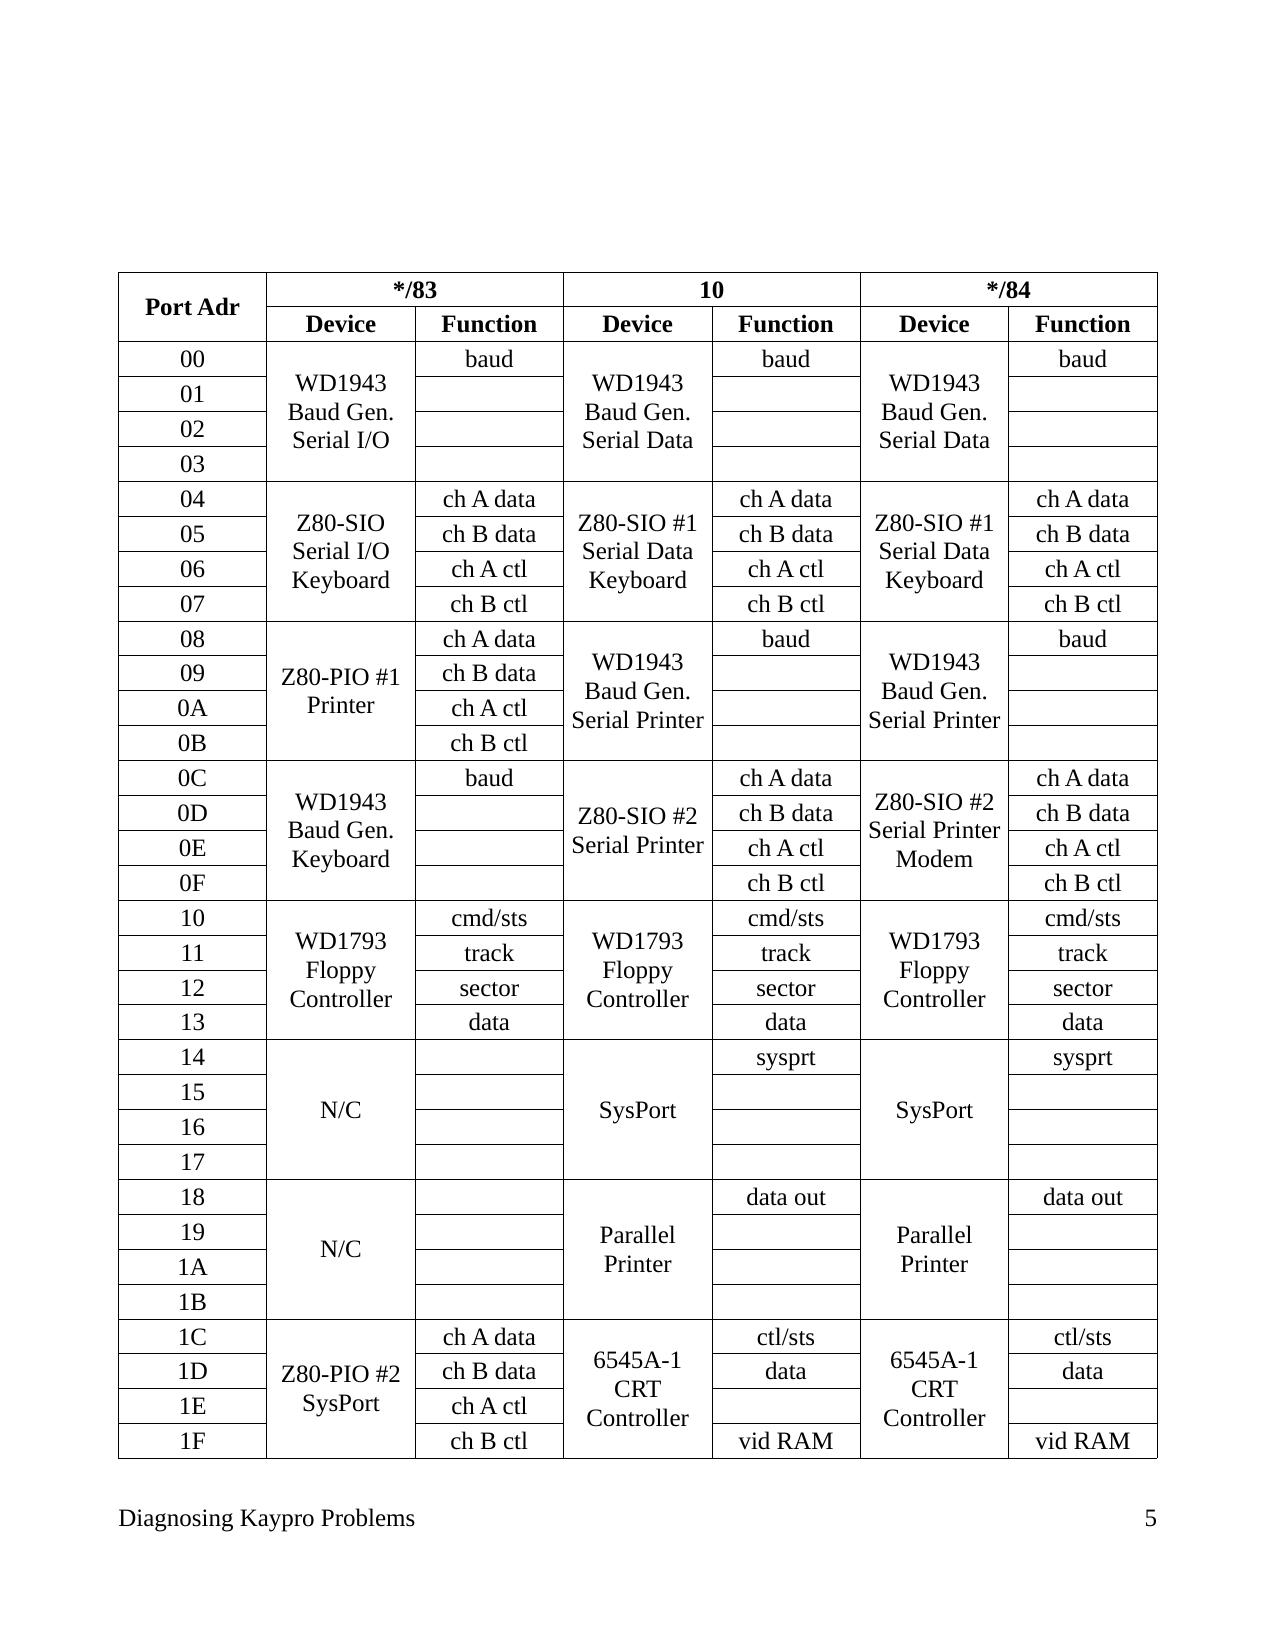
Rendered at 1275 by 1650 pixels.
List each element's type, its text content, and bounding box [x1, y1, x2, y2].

table_cell 1C [119, 1320, 266, 1353]
table_cell 1A [119, 1250, 266, 1283]
table_cell 03 [119, 447, 266, 481]
table_cell [1009, 656, 1157, 690]
table_cell ch A ctl [1009, 831, 1157, 865]
table_cell ch B data [416, 656, 563, 690]
table_cell [416, 1040, 563, 1074]
table_cell [416, 1215, 563, 1249]
table_cell ch A data [713, 482, 860, 516]
table_cell Z80-PIO #2 SysPort [267, 1320, 415, 1458]
table_cell ch B ctl [1009, 866, 1157, 900]
table_cell baud [1009, 342, 1157, 376]
table_cell N/C [267, 1040, 415, 1179]
table_cell ch B data [713, 796, 860, 830]
table_cell track [1009, 936, 1157, 969]
table_cell Function [713, 307, 860, 341]
table_cell 01 [119, 377, 266, 411]
table_cell [713, 656, 860, 690]
table_cell [1009, 1145, 1157, 1179]
table_cell 09 [119, 656, 266, 690]
table_cell cmd/sts [1009, 901, 1157, 934]
table_cell ch B data [713, 517, 860, 551]
table_cell ch B data [416, 517, 563, 551]
table_cell [1009, 1075, 1157, 1109]
table_cell [1009, 1389, 1157, 1423]
table_cell ctl/sts [713, 1320, 860, 1353]
table_cell [416, 377, 563, 411]
table_cell ch A ctl [416, 552, 563, 586]
table_cell ch A data [713, 761, 860, 795]
table_cell [416, 1145, 563, 1179]
table_cell baud [416, 761, 563, 795]
table_cell ch A data [1009, 761, 1157, 795]
table_cell 05 [119, 517, 266, 551]
table_cell 0C [119, 761, 266, 795]
table_cell ch A ctl [1009, 552, 1157, 586]
table_cell Function [416, 307, 563, 341]
table_cell 1B [119, 1285, 266, 1318]
table_cell Device [267, 307, 415, 341]
table_cell sysprt [713, 1040, 860, 1074]
table_cell 04 [119, 482, 266, 516]
table_cell data out [1009, 1180, 1157, 1214]
table_cell baud [713, 622, 860, 655]
table_cell WD1793 Floppy Controller [267, 901, 415, 1039]
table_cell 08 [119, 622, 266, 655]
table_cell WD1943 Baud Gen. Serial Data [564, 342, 712, 481]
table_cell [416, 796, 563, 830]
table_cell 16 [119, 1110, 266, 1144]
table_cell track [416, 936, 563, 969]
table_cell Z80-SIO #2 Serial Printer [564, 761, 712, 900]
table_cell [416, 412, 563, 446]
table_header */83 [267, 273, 563, 306]
table_cell vid RAM [713, 1424, 860, 1458]
table_cell [416, 831, 563, 865]
table_cell data [416, 1005, 563, 1039]
table_cell 0A [119, 691, 266, 725]
table_cell SysPort [564, 1040, 712, 1179]
table_cell [713, 1215, 860, 1249]
table_cell [1009, 726, 1157, 760]
table_header */84 [861, 273, 1157, 306]
table_cell ch B ctl [713, 866, 860, 900]
table_cell ch A ctl [713, 552, 860, 586]
table_cell 0E [119, 831, 266, 865]
table_cell ch B data [1009, 517, 1157, 551]
table_cell ch B ctl [713, 587, 860, 621]
table_cell [713, 1285, 860, 1318]
table_cell [416, 1250, 563, 1283]
table_cell 10 [119, 901, 266, 934]
table_cell 13 [119, 1005, 266, 1039]
table_cell 02 [119, 412, 266, 446]
table_cell [713, 1075, 860, 1109]
table_cell data [1009, 1005, 1157, 1039]
table_cell [416, 1110, 563, 1144]
table_cell ch A data [416, 1320, 563, 1353]
table_cell Z80-SIO #1 Serial Data Keyboard [861, 482, 1008, 621]
table_cell [1009, 691, 1157, 725]
table_cell ch A ctl [713, 831, 860, 865]
table_cell sector [416, 971, 563, 1004]
table_cell ch A data [416, 622, 563, 655]
table_cell [713, 1110, 860, 1144]
table_cell WD1943 Baud Gen. Serial Data [861, 342, 1008, 481]
table_cell Z80-PIO #1 Printer [267, 622, 415, 760]
table_cell 11 [119, 936, 266, 969]
table_cell data [713, 1354, 860, 1388]
table_cell 0D [119, 796, 266, 830]
table_cell [1009, 1250, 1157, 1283]
table_cell baud [1009, 622, 1157, 655]
table_cell WD1943 Baud Gen. Serial I/O [267, 342, 415, 481]
table_cell [416, 1180, 563, 1214]
table_cell 6545A-1 CRT Controller [564, 1320, 712, 1458]
table_cell 12 [119, 971, 266, 1004]
table_cell ch B ctl [416, 1424, 563, 1458]
table_cell 18 [119, 1180, 266, 1214]
table_cell ch A data [1009, 482, 1157, 516]
table_header Port Adr [119, 273, 266, 341]
table_cell track [713, 936, 860, 969]
table_cell 6545A-1 CRT Controller [861, 1320, 1008, 1458]
table_cell 14 [119, 1040, 266, 1074]
table_cell 17 [119, 1145, 266, 1179]
table_cell sector [713, 971, 860, 1004]
table_cell [713, 377, 860, 411]
table_cell WD1943 Baud Gen. Serial Printer [861, 622, 1008, 760]
table_cell Z80-SIO #1 Serial Data Keyboard [564, 482, 712, 621]
table_cell [713, 447, 860, 481]
table_cell [1009, 447, 1157, 481]
table_cell 06 [119, 552, 266, 586]
table_cell ch B data [1009, 796, 1157, 830]
table_cell 1E [119, 1389, 266, 1423]
table_cell WD1943 Baud Gen. Serial Printer [564, 622, 712, 760]
table_cell Parallel Printer [564, 1180, 712, 1318]
table_cell 0B [119, 726, 266, 760]
table_cell 1D [119, 1354, 266, 1388]
table_cell Function [1009, 307, 1157, 341]
table_cell ch B ctl [416, 726, 563, 760]
table_cell baud [416, 342, 563, 376]
table_cell [1009, 377, 1157, 411]
table_cell cmd/sts [416, 901, 563, 934]
table_cell ch B ctl [1009, 587, 1157, 621]
table_cell [713, 1145, 860, 1179]
table_cell [416, 866, 563, 900]
table_cell WD1793 Floppy Controller [564, 901, 712, 1039]
table_header 10 [564, 273, 860, 306]
table_cell Z80-SIO Serial I/O Keyboard [267, 482, 415, 621]
table_cell SysPort [861, 1040, 1008, 1179]
table_cell [713, 691, 860, 725]
table_cell data out [713, 1180, 860, 1214]
table_cell 19 [119, 1215, 266, 1249]
table_cell N/C [267, 1180, 415, 1318]
table_cell vid RAM [1009, 1424, 1157, 1458]
table_cell sector [1009, 971, 1157, 1004]
table_cell 00 [119, 342, 266, 376]
table_cell ch B ctl [416, 587, 563, 621]
table_cell ctl/sts [1009, 1320, 1157, 1353]
table_cell [416, 447, 563, 481]
table_cell [713, 726, 860, 760]
table_cell [713, 1250, 860, 1283]
table_cell Device [861, 307, 1008, 341]
table_cell data [1009, 1354, 1157, 1388]
table_cell 1F [119, 1424, 266, 1458]
table_cell 07 [119, 587, 266, 621]
table_cell [1009, 412, 1157, 446]
table_cell WD1793 Floppy Controller [861, 901, 1008, 1039]
table_cell cmd/sts [713, 901, 860, 934]
table_cell [1009, 1110, 1157, 1144]
table_cell ch A data [416, 482, 563, 516]
table_cell [416, 1075, 563, 1109]
table_cell [1009, 1215, 1157, 1249]
table_cell WD1943 Baud Gen. Keyboard [267, 761, 415, 900]
table_cell [1009, 1285, 1157, 1318]
table_cell data [713, 1005, 860, 1039]
table_cell [713, 1389, 860, 1423]
table_cell ch A ctl [416, 691, 563, 725]
table_cell [416, 1285, 563, 1318]
table_cell [713, 412, 860, 446]
table_cell sysprt [1009, 1040, 1157, 1074]
table_cell baud [713, 342, 860, 376]
table_cell Parallel Printer [861, 1180, 1008, 1318]
table_cell ch A ctl [416, 1389, 563, 1423]
table_cell 15 [119, 1075, 266, 1109]
table_cell ch B data [416, 1354, 563, 1388]
table_cell 0F [119, 866, 266, 900]
table_cell Device [564, 307, 712, 341]
table_cell Z80-SIO #2 Serial Printer Modem [861, 761, 1008, 900]
